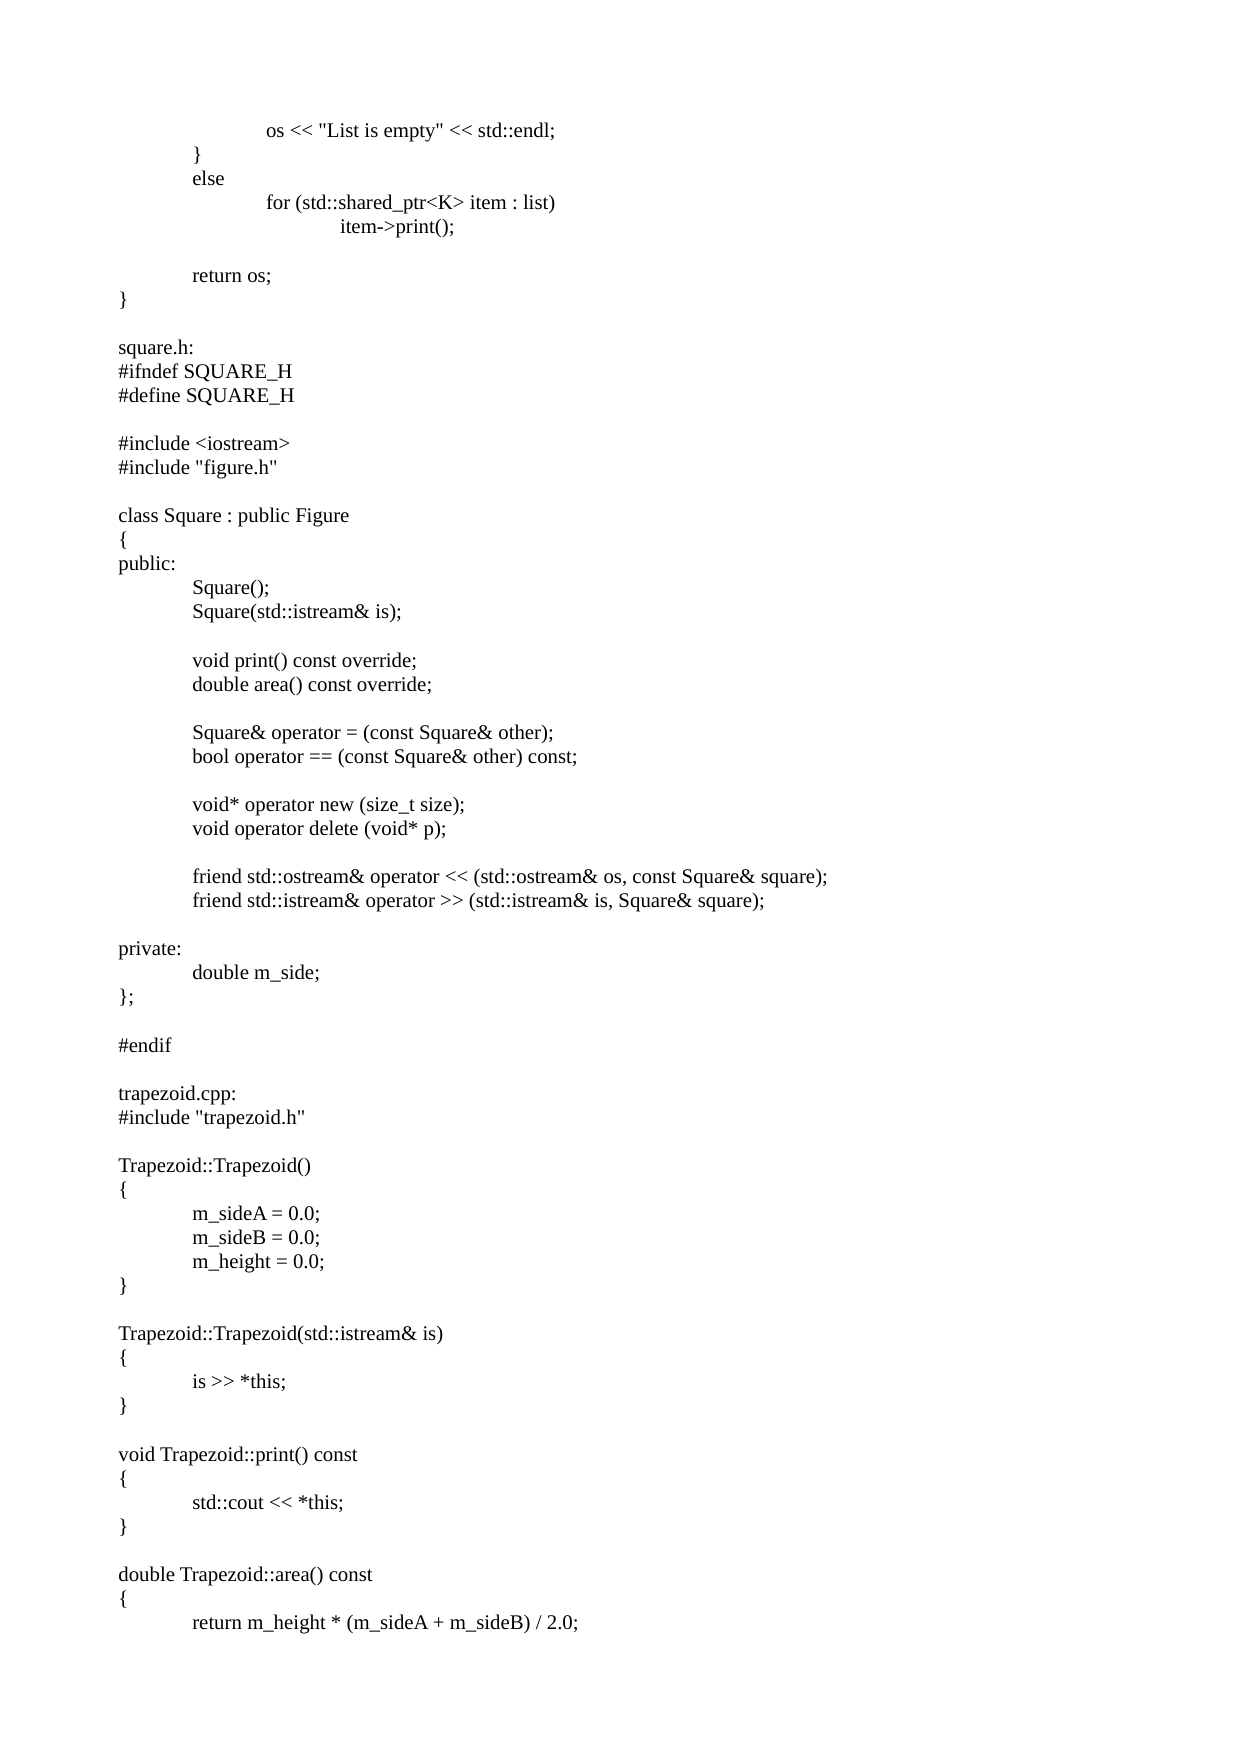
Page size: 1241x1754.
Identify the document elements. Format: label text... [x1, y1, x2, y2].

list return m_height * (m_sideA + m_sideB) / 2.0; [118, 1610, 1122, 1634]
list for (std::shared_ptr<K> item : list) [118, 190, 1122, 214]
list item->print(); [118, 214, 1122, 238]
list }; [118, 984, 1122, 1008]
list private: [118, 936, 1122, 960]
list Square(std::istream& is); [118, 599, 1122, 623]
list friend std::istream& operator >> (std::istream& is, Square& square); [118, 888, 1122, 912]
list } [118, 1514, 1122, 1538]
list m_sideB = 0.0; [118, 1225, 1122, 1249]
list } [118, 1393, 1122, 1417]
list void print() const override; [118, 647, 1122, 672]
list { [118, 1466, 1122, 1490]
list m_height = 0.0; [118, 1249, 1122, 1273]
list else [118, 166, 1122, 190]
list double m_side; [118, 960, 1122, 984]
list class Square : public Figure [118, 503, 1122, 527]
list m_sideA = 0.0; [118, 1201, 1122, 1225]
list square.h: [118, 335, 1122, 359]
list } [118, 287, 1122, 311]
list { [118, 1345, 1122, 1369]
list os << "List is empty" << std::endl; [118, 118, 1122, 142]
list { [118, 1586, 1122, 1610]
list #ifndef SQUARE_H [118, 359, 1122, 383]
list #define SQUARE_H [118, 383, 1122, 407]
list Trapezoid::Trapezoid(std::istream& is) [118, 1321, 1122, 1345]
list { [118, 527, 1122, 551]
list } [118, 1273, 1122, 1297]
list } [118, 142, 1122, 166]
list { [118, 1177, 1122, 1201]
list is >> *this; [118, 1369, 1122, 1393]
list #include "trapezoid.h" [118, 1105, 1122, 1129]
list std::cout << *this; [118, 1490, 1122, 1514]
list void operator delete (void* p); [118, 816, 1122, 840]
list #include "figure.h" [118, 455, 1122, 479]
list return os; [118, 262, 1122, 287]
list Square(); [118, 575, 1122, 599]
list #endif [118, 1032, 1122, 1057]
list double area() const override; [118, 672, 1122, 696]
list void Trapezoid::print() const [118, 1442, 1122, 1466]
list trapezoid.cpp: [118, 1081, 1122, 1105]
list public: [118, 551, 1122, 575]
list Square& operator = (const Square& other); [118, 720, 1122, 744]
list void* operator new (size_t size); [118, 792, 1122, 816]
list double Trapezoid::area() const [118, 1562, 1122, 1586]
list Trapezoid::Trapezoid() [118, 1153, 1122, 1177]
list #include <iostream> [118, 431, 1122, 455]
list bool operator == (const Square& other) const; [118, 744, 1122, 768]
list friend std::ostream& operator << (std::ostream& os, const Square& square); [118, 864, 1122, 888]
